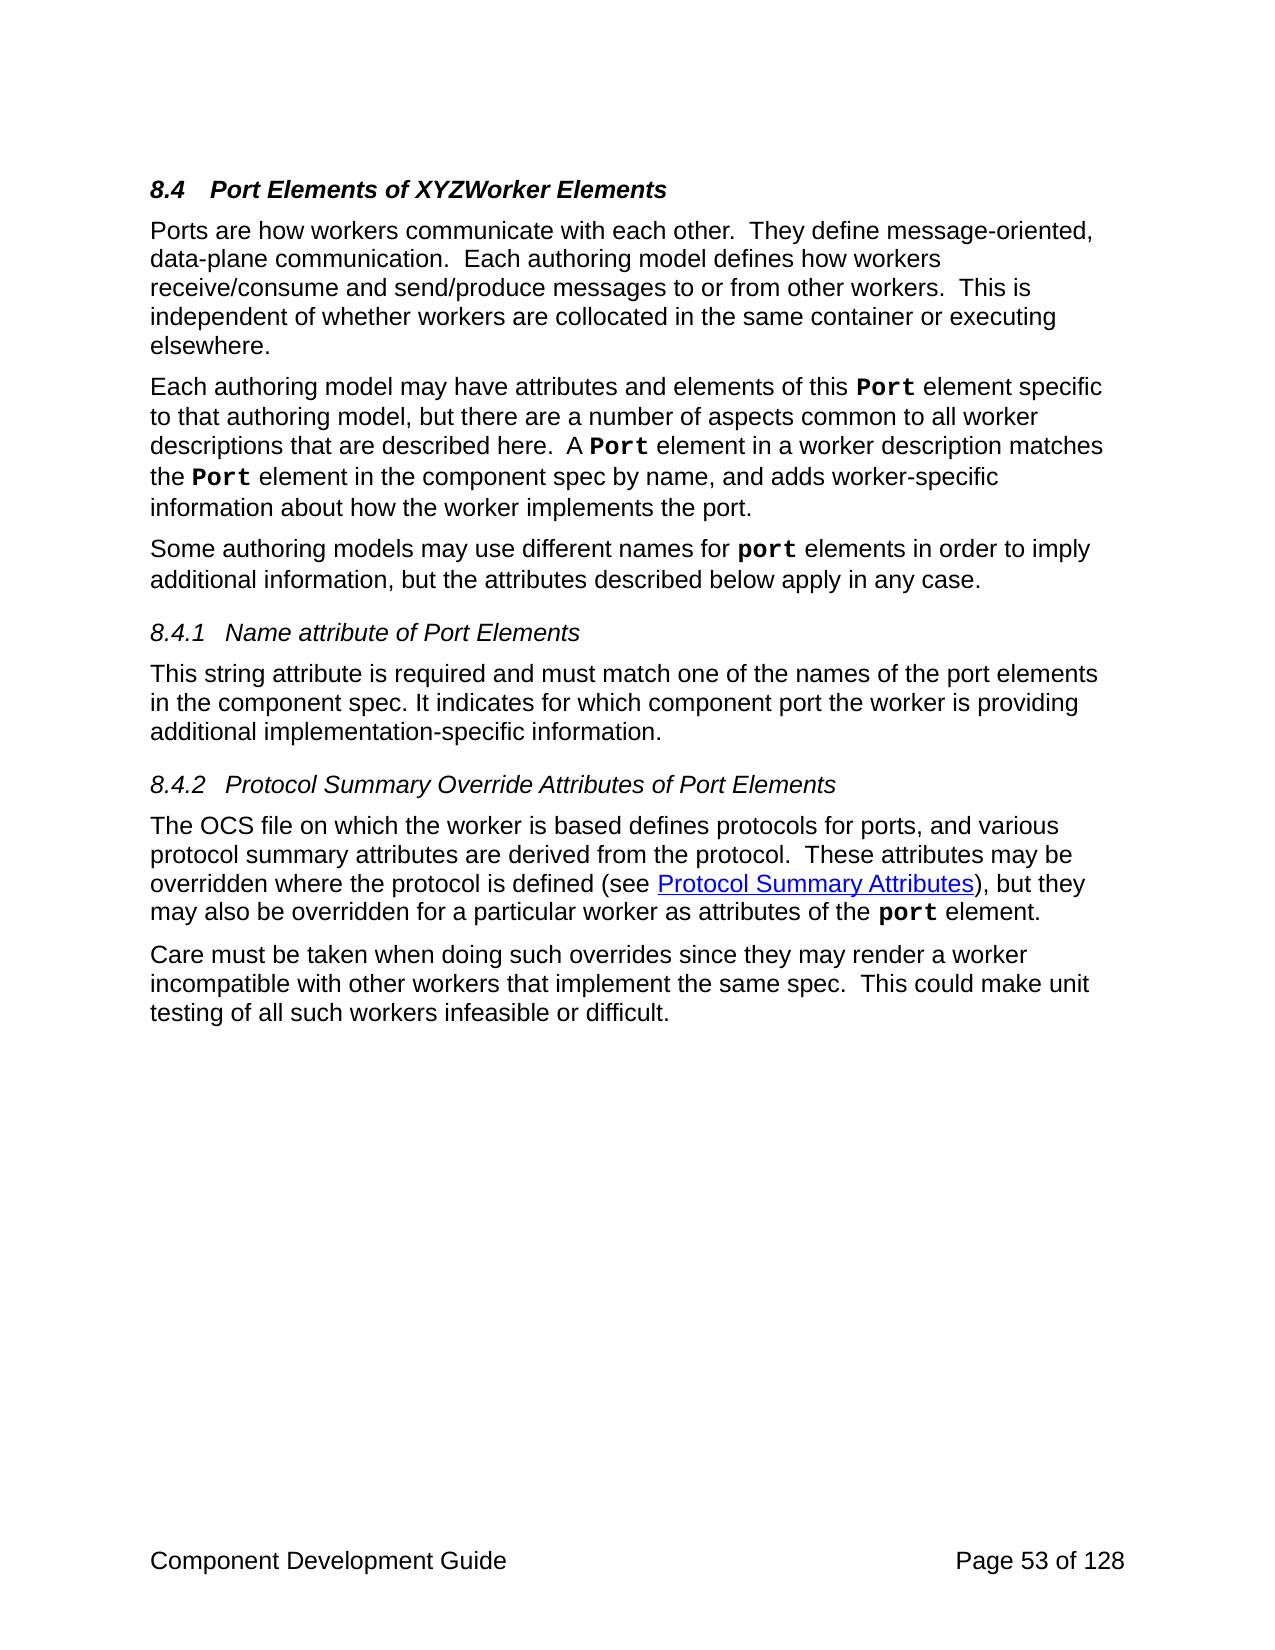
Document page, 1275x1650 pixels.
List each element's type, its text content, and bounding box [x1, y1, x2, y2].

subtitle Name attribute of Port Elements [150, 618, 1125, 647]
text The OCS file on which the worker is based defines protocols for ports, and various protocol summary attributes are derived from the protocol. These attributes may be overridden where the protocol is defined (see Protocol Summary Attributes), but they may also be overridden for a particular worker as attributes of the port element. [150, 811, 1125, 928]
text Ports are how workers communicate with each other. They define message-oriented, data-plane communication. Each authoring model defines how workers receive/consume and send/produce messages to or from other workers. This is independent of whether workers are collocated in the same container or executing elsewhere. [150, 216, 1125, 359]
subtitle Port Elements of XYZWorker Elements [150, 175, 1125, 204]
text Some authoring models may use different names for port elements in order to imply additional information, but the attributes described below apply in any case. [150, 534, 1125, 593]
text Each authoring model may have attributes and elements of this Port element specific to that authoring model, but there are a number of aspects common to all worker descriptions that are described here. A Port element in a worker description matches the Port element in the component spec by name, and adds worker-specific information about how the worker implements the port. [150, 371, 1125, 522]
subtitle Protocol Summary Override Attributes of Port Elements [150, 770, 1125, 799]
text This string attribute is required and must match one of the names of the port elements in the component spec. It indicates for which component port the worker is providing additional implementation-specific information. [150, 659, 1125, 745]
text Care must be taken when doing such overrides since they may render a worker incompatible with other workers that implement the same spec. This could make unit testing of all such workers infeasible or difficult. [150, 940, 1125, 1027]
